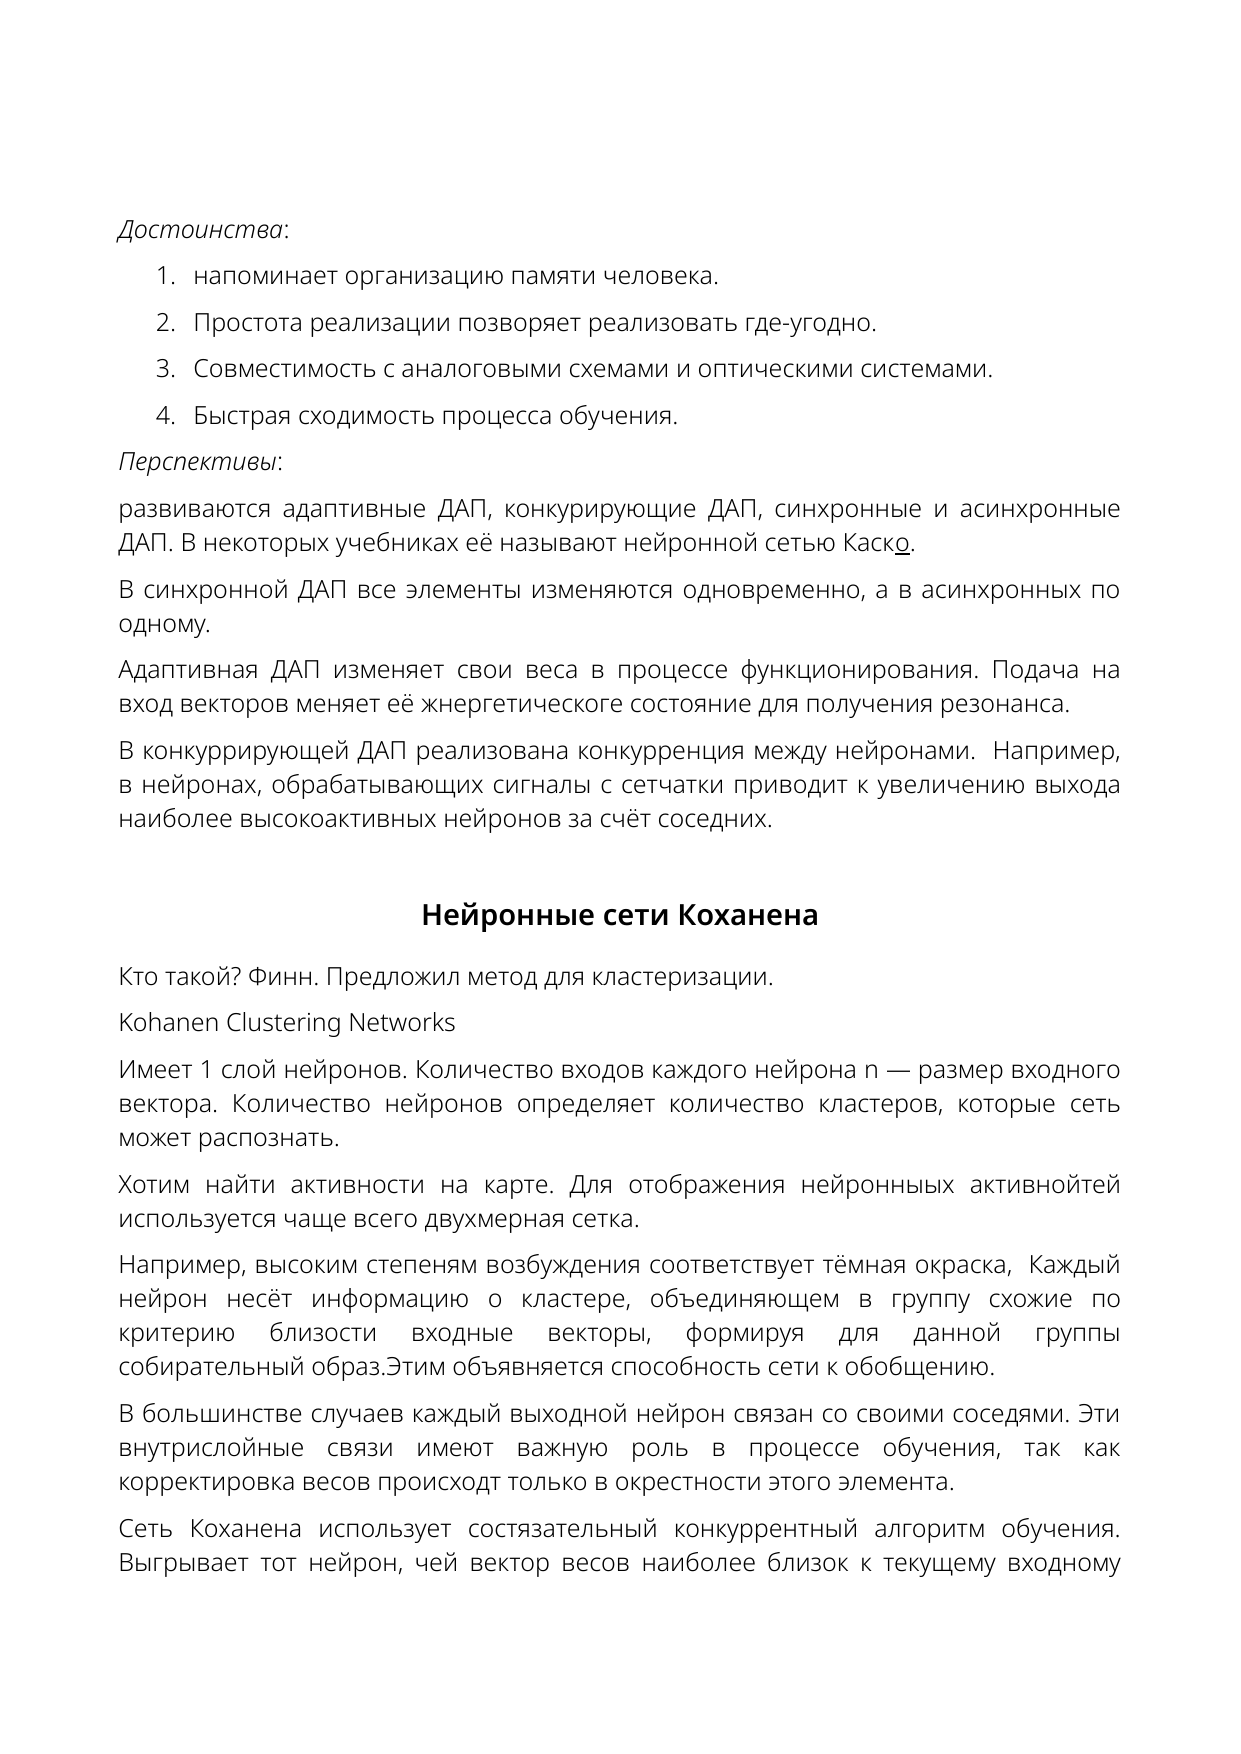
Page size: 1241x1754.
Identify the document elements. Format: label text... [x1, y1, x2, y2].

text Достоинства: [118, 211, 1122, 245]
text В конкуррирующей ДАП реализована конкурренция между нейронами. Например, в нейронах, обрабатывающих сигналы с сетчатки приводит к увеличению выхода наиболее высокоактивных нейронов за счёт соседних. [118, 732, 1122, 835]
text Например, высоким степеням возбуждения соответствует тёмная окраска, Каждый нейрон несёт информацию о кластере, объединяющем в группу схожие по критерию близости входные векторы, формируя для данной группы собирательный образ.Этим объявняется способность сети к обобщению. [118, 1247, 1122, 1383]
text В синхронной ДАП все элементы изменяются одновременно, а в асинхронных по одному. [118, 571, 1122, 639]
subtitle Нейронные сети Коханена [118, 894, 1122, 933]
list напоминает организацию памяти человека. [156, 258, 1122, 292]
text развиваются адаптивные ДАП, конкурирующие ДАП, синхронные и асинхронные ДАП. В некоторых учебниках её называют нейронной сетью Каско. [118, 491, 1122, 559]
text Перспективы: [118, 444, 1122, 478]
text Сеть Коханена использует состязательный конкуррентный алгоритм обучения. Выгрывает тот нейрон, чей вектор весов наиболее близок к текущему входному [118, 1510, 1122, 1578]
list Простота реализации позворяет реализовать где-угодно. [156, 304, 1122, 338]
text В большинстве случаев каждый выходной нейрон связан со своими соседями. Эти внутрислойные связи имеют важную роль в процессе обучения, так как корректировка весов происходт только в окрестности этого элемента. [118, 1396, 1122, 1498]
list Быстрая сходимость процесса обучения. [156, 397, 1122, 432]
text Адаптивная ДАП изменяет свои веса в процессе функционирования. Подача на вход векторов меняет её жнергетическоге состояние для получения резонанса. [118, 652, 1122, 720]
text Хотим найти активности на карте. Для отображения нейронныых активнойтей используется чаще всего двухмерная сетка. [118, 1166, 1122, 1234]
text Кто такой? Финн. Предложил метод для кластеризации. [118, 958, 1122, 992]
list Совместимость с аналоговыми схемами и оптическими системами. [156, 351, 1122, 385]
text Имеет 1 слой нейронов. Количество входов каждого нейрона n — размер входного вектора. Количество нейронов определяет количество кластеров, которые сеть может распознать. [118, 1052, 1122, 1154]
text Kohanen Clustering Networks [118, 1005, 1122, 1039]
